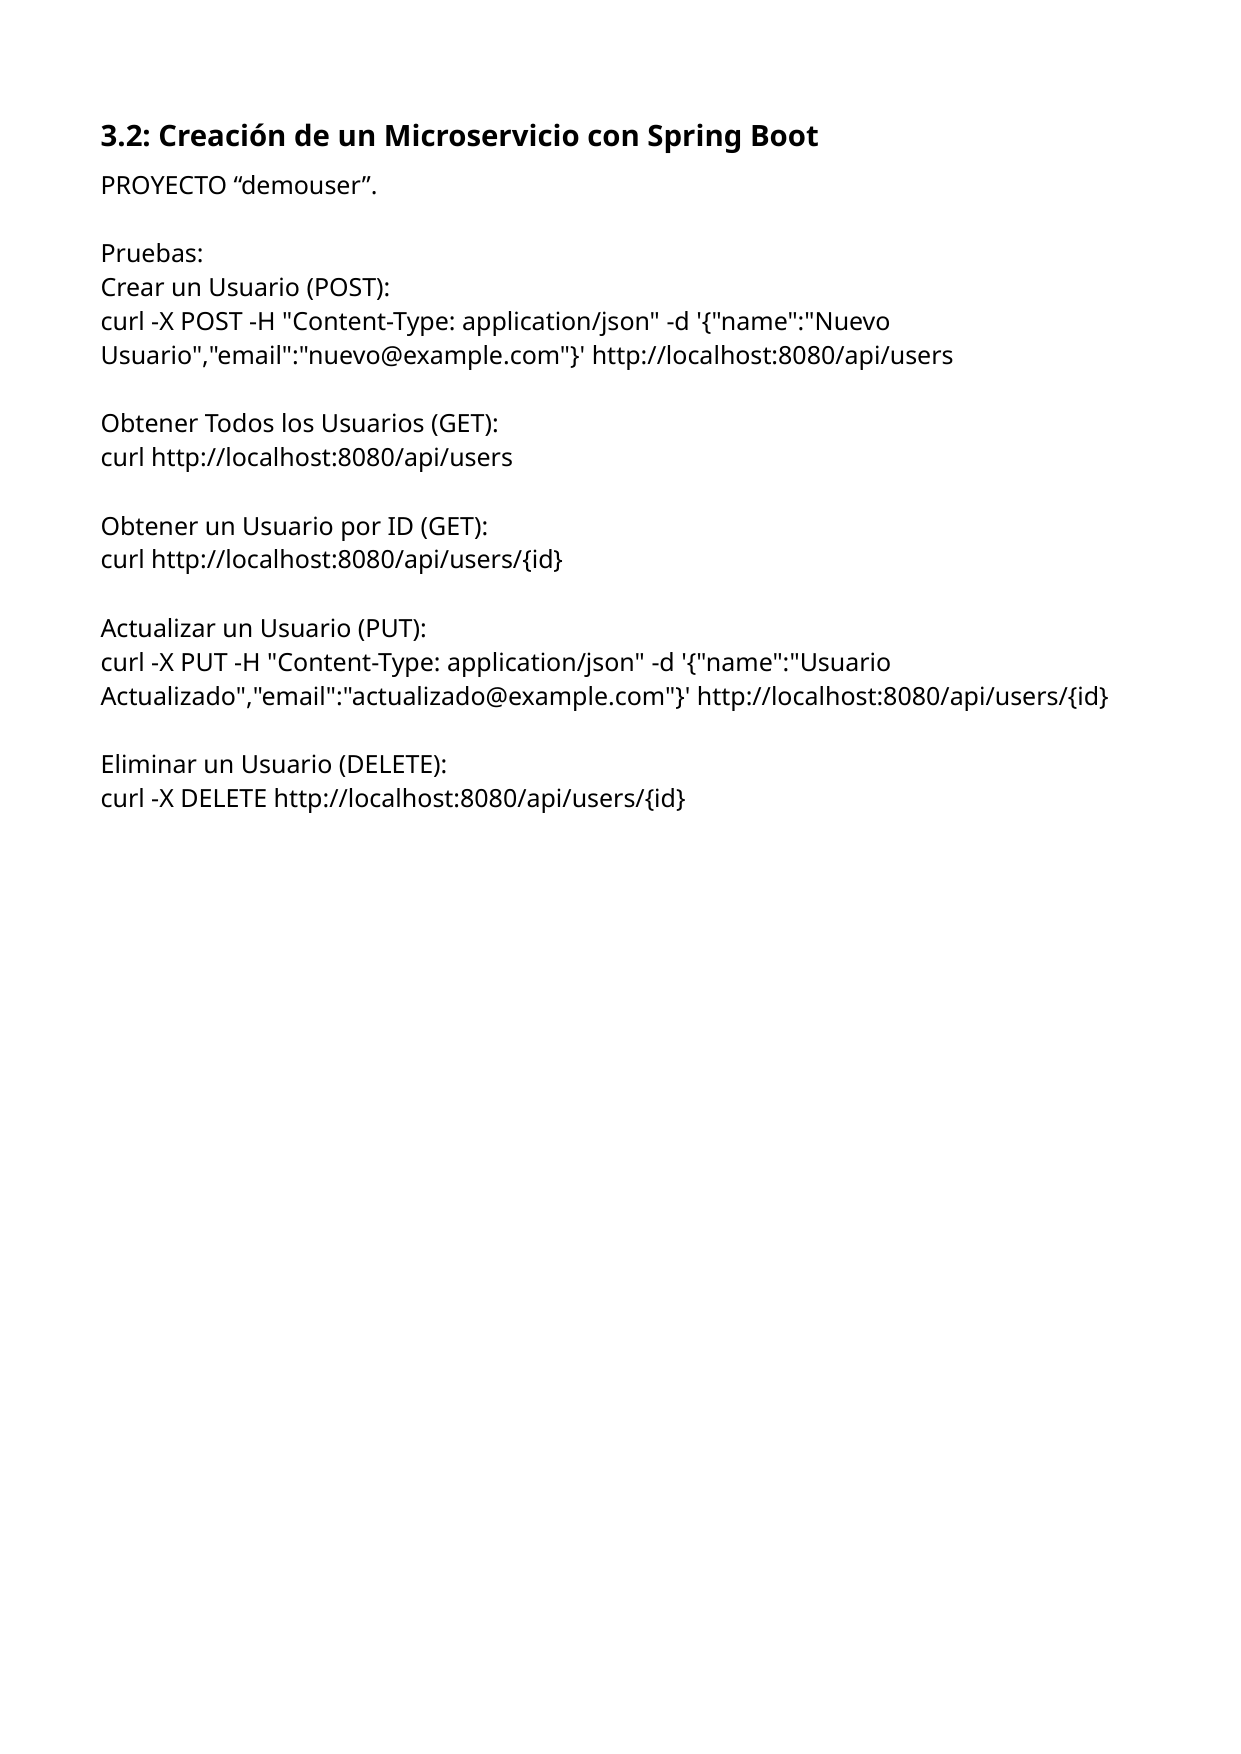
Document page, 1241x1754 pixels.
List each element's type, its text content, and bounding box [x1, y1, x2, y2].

text PROYECTO “demouser”. [100, 167, 1140, 202]
text Pruebas: Crear un Usuario (POST): [100, 236, 1140, 304]
text curl -X DELETE http://localhost:8080/api/users/{id} [100, 781, 1140, 815]
text curl http://localhost:8080/api/users/{id} [100, 542, 1140, 576]
text curl http://localhost:8080/api/users [100, 440, 1140, 474]
subtitle 3.2: Creación de un Microservicio con Spring Boot [100, 115, 1140, 155]
text Eliminar un Usuario (DELETE): [100, 747, 1140, 781]
text Obtener un Usuario por ID (GET): [100, 508, 1140, 542]
text curl -X PUT -H "Content-Type: application/json" -d '{"name":"Usuario Actualizado","email":"actualizado@example.com"}' http://localhost:8080/api/users/{id} [100, 644, 1140, 712]
text Obtener Todos los Usuarios (GET): [100, 406, 1140, 440]
text curl -X POST -H "Content-Type: application/json" -d '{"name":"Nuevo Usuario","email":"nuevo@example.com"}' http://localhost:8080/api/users [100, 304, 1140, 372]
text Actualizar un Usuario (PUT): [100, 610, 1140, 644]
